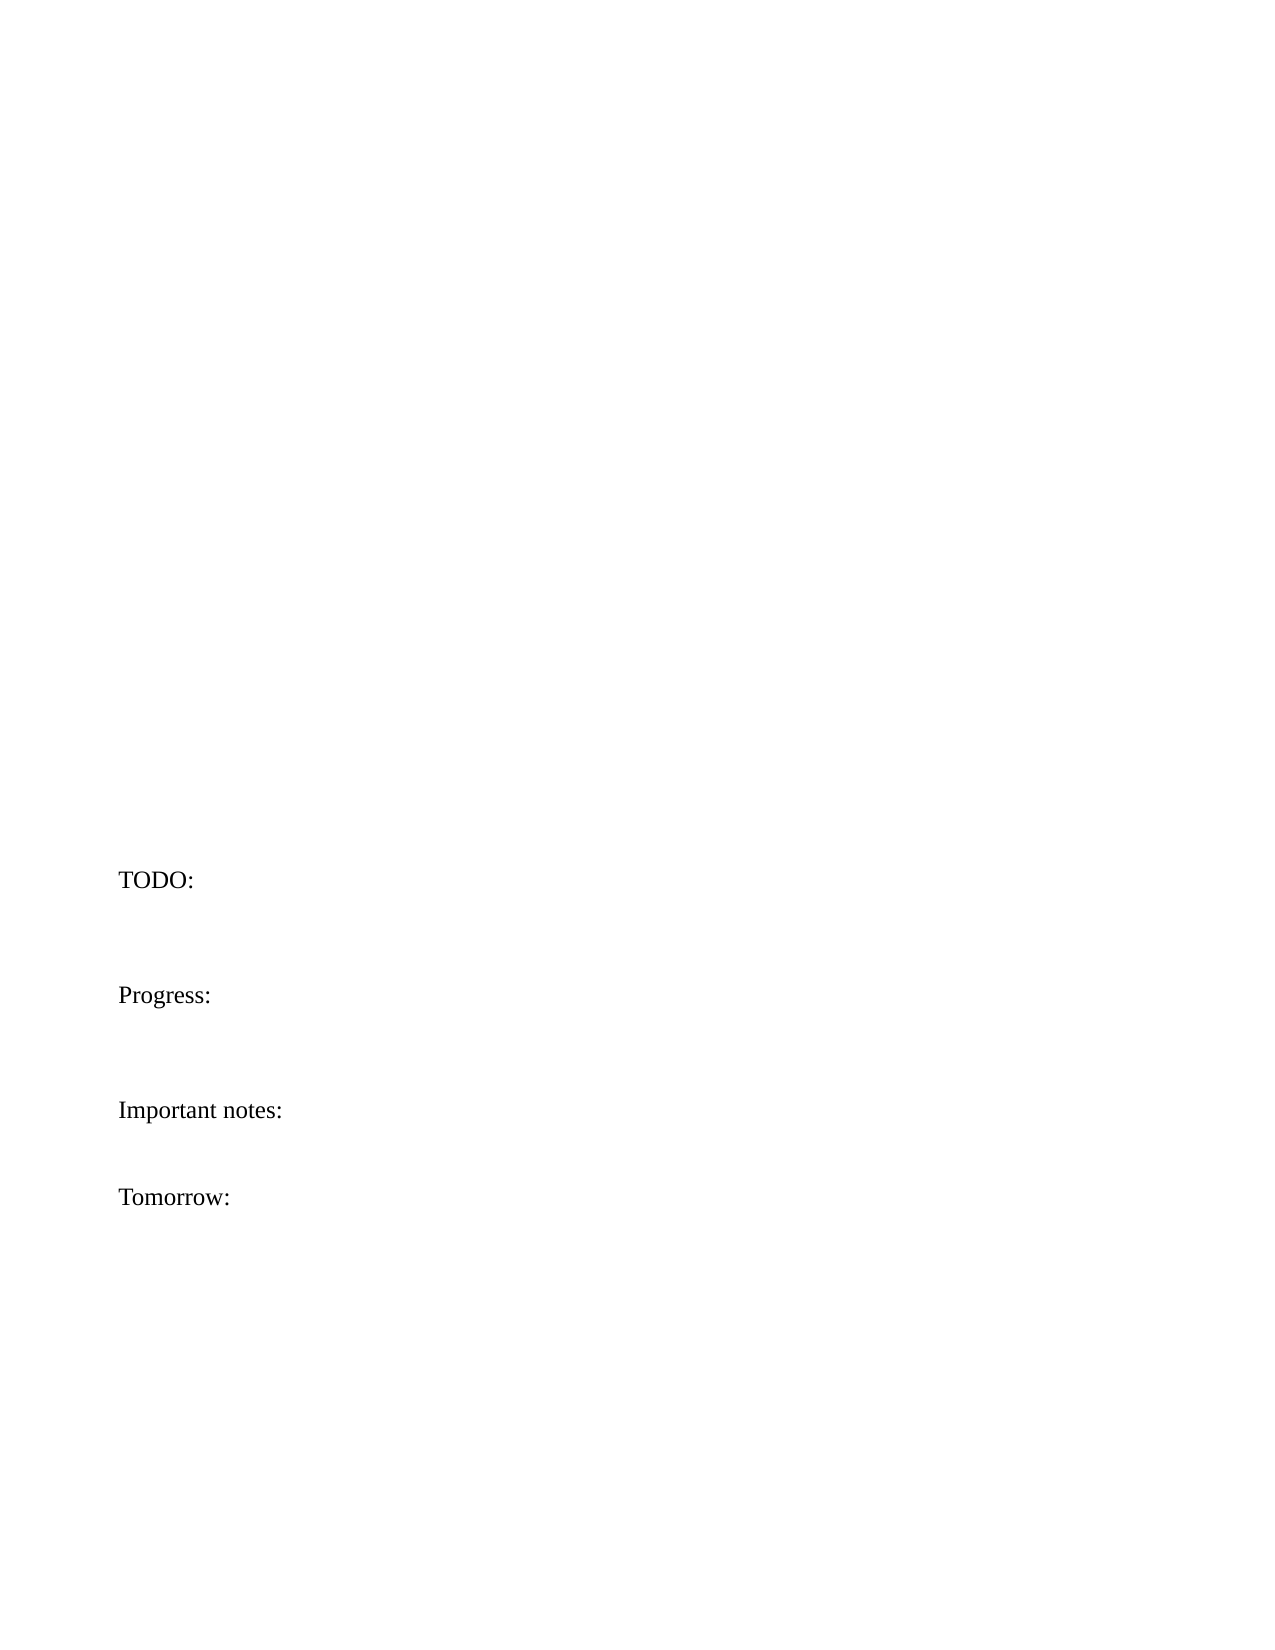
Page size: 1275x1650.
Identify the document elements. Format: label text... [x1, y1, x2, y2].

text Progress: [118, 981, 1157, 1009]
text Tomorrow: [118, 1182, 1157, 1211]
text TODO: [118, 866, 1157, 894]
text Important notes: [118, 1096, 1157, 1124]
